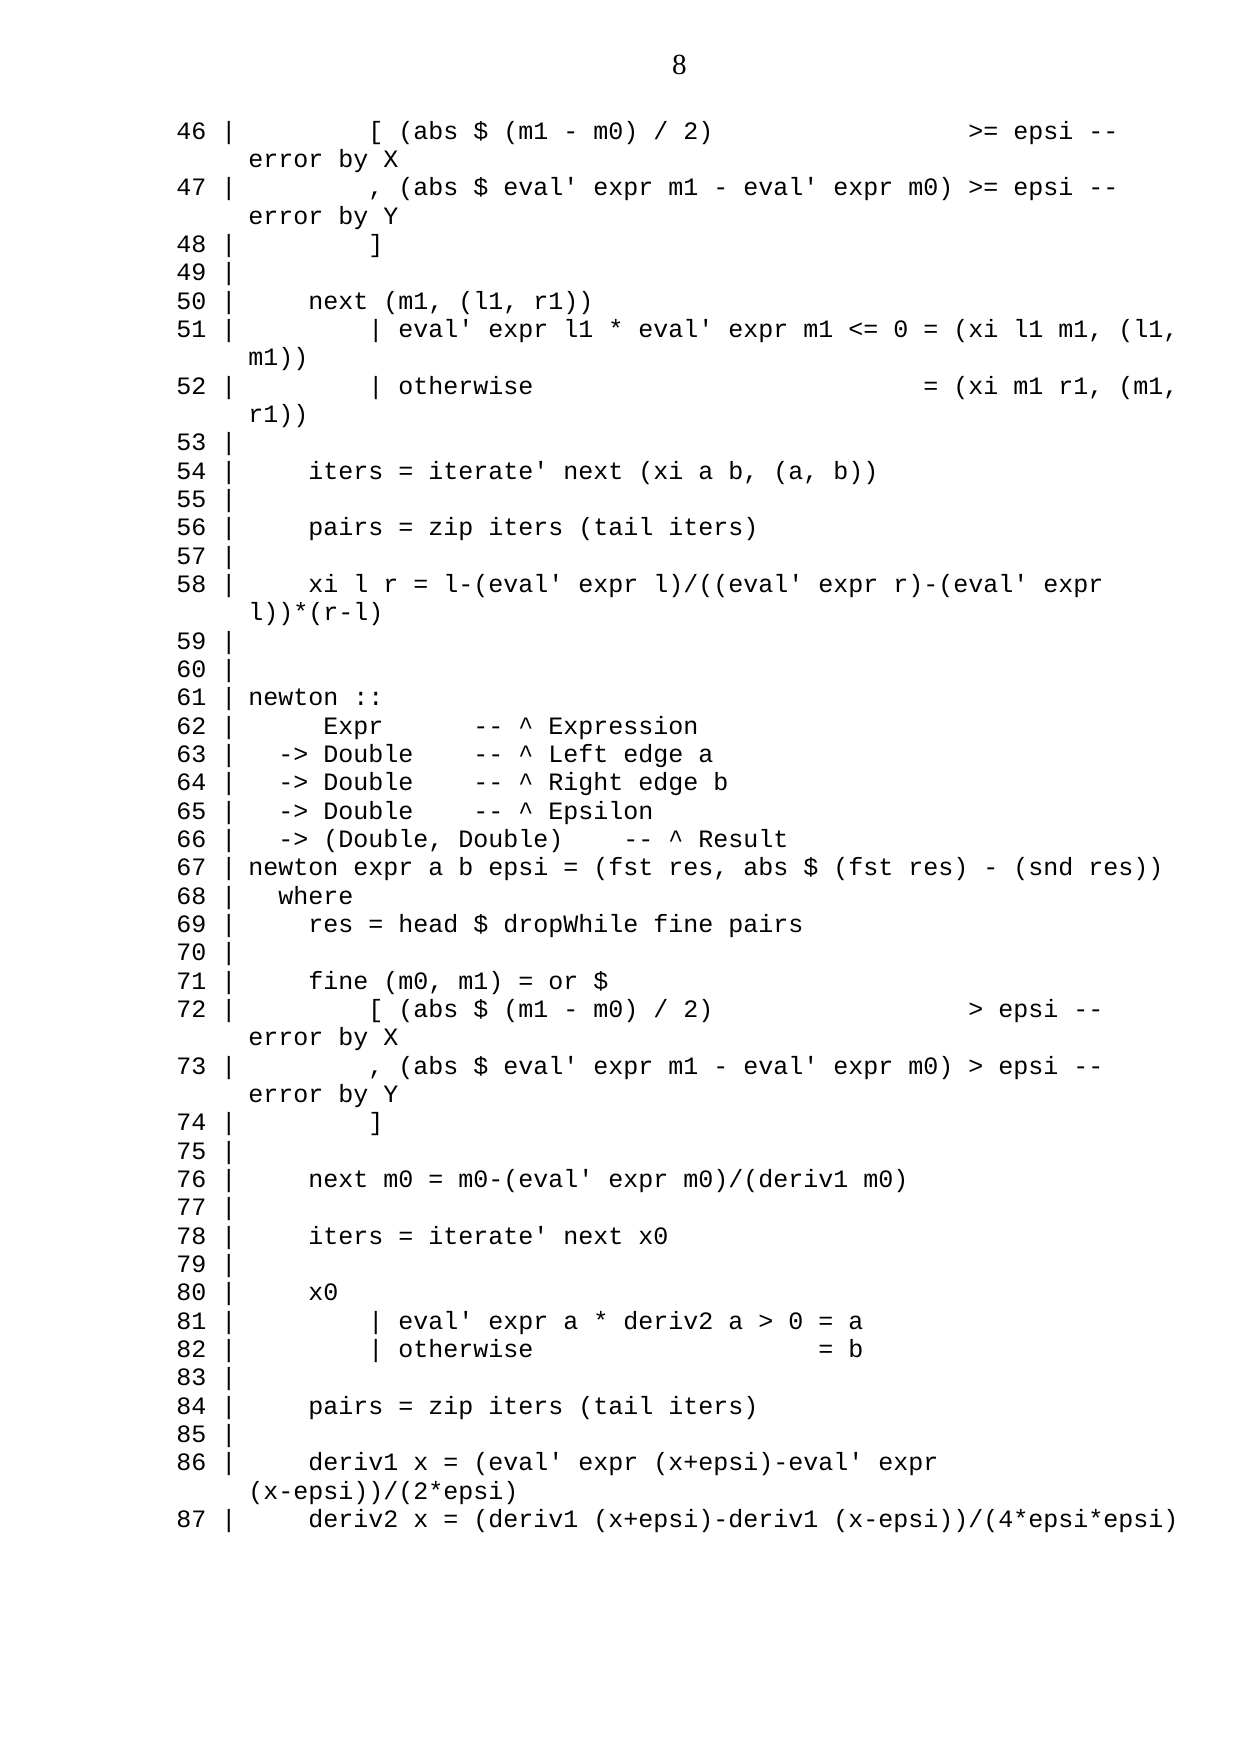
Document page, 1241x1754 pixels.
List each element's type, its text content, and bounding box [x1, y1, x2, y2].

list -> Double -- ^ Left edge a [236, 742, 1181, 770]
list next m0 = m0-(eval' expr m0)/(deriv1 m0) [236, 1167, 1181, 1195]
list iters = iterate' next (xi a b, (a, b)) [236, 458, 1181, 487]
list deriv1 x = (eval' expr (x+epsi)-eval' expr (x-epsi))/(2*epsi) [236, 1450, 1181, 1507]
list res = head $ dropWhile fine pairs [236, 912, 1181, 940]
list | otherwise = b [236, 1337, 1181, 1365]
list xi l r = l-(eval' expr l)/((eval' expr r)-(eval' expr l))*(r-l) [236, 572, 1181, 628]
list | otherwise = (xi m1 r1, (m1, r1)) [236, 373, 1181, 430]
list [ (abs $ (m1 - m0) / 2) >= epsi -- error by X [236, 118, 1181, 175]
list next (m1, (l1, r1)) [236, 288, 1181, 317]
list | eval' expr a * deriv2 a > 0 = a [236, 1308, 1181, 1337]
list ] [236, 232, 1181, 260]
list -> Double -- ^ Epsilon [236, 798, 1181, 827]
list pairs = zip iters (tail iters) [236, 515, 1181, 543]
list fine (m0, m1) = or $ [236, 968, 1181, 997]
list deriv2 x = (deriv1 (x+epsi)-deriv1 (x-epsi))/(4*epsi*epsi) [236, 1507, 1181, 1535]
list pairs = zip iters (tail iters) [236, 1393, 1181, 1422]
list , (abs $ eval' expr m1 - eval' expr m0) >= epsi -- error by Y [236, 175, 1181, 232]
list , (abs $ eval' expr m1 - eval' expr m0) > epsi -- error by Y [236, 1053, 1181, 1110]
list where [236, 883, 1181, 912]
list -> (Double, Double) -- ^ Result [236, 827, 1181, 855]
list newton :: [236, 685, 1181, 713]
list Expr -- ^ Expression [236, 713, 1181, 742]
list | eval' expr l1 * eval' expr m1 <= 0 = (xi l1 m1, (l1, m1)) [236, 317, 1181, 373]
list iters = iterate' next x0 [236, 1223, 1181, 1252]
list ] [236, 1110, 1181, 1138]
list x0 [236, 1280, 1181, 1308]
list [ (abs $ (m1 - m0) / 2) > epsi -- error by X [236, 997, 1181, 1053]
list -> Double -- ^ Right edge b [236, 770, 1181, 798]
list newton expr a b epsi = (fst res, abs $ (fst res) - (snd res)) [236, 855, 1181, 883]
